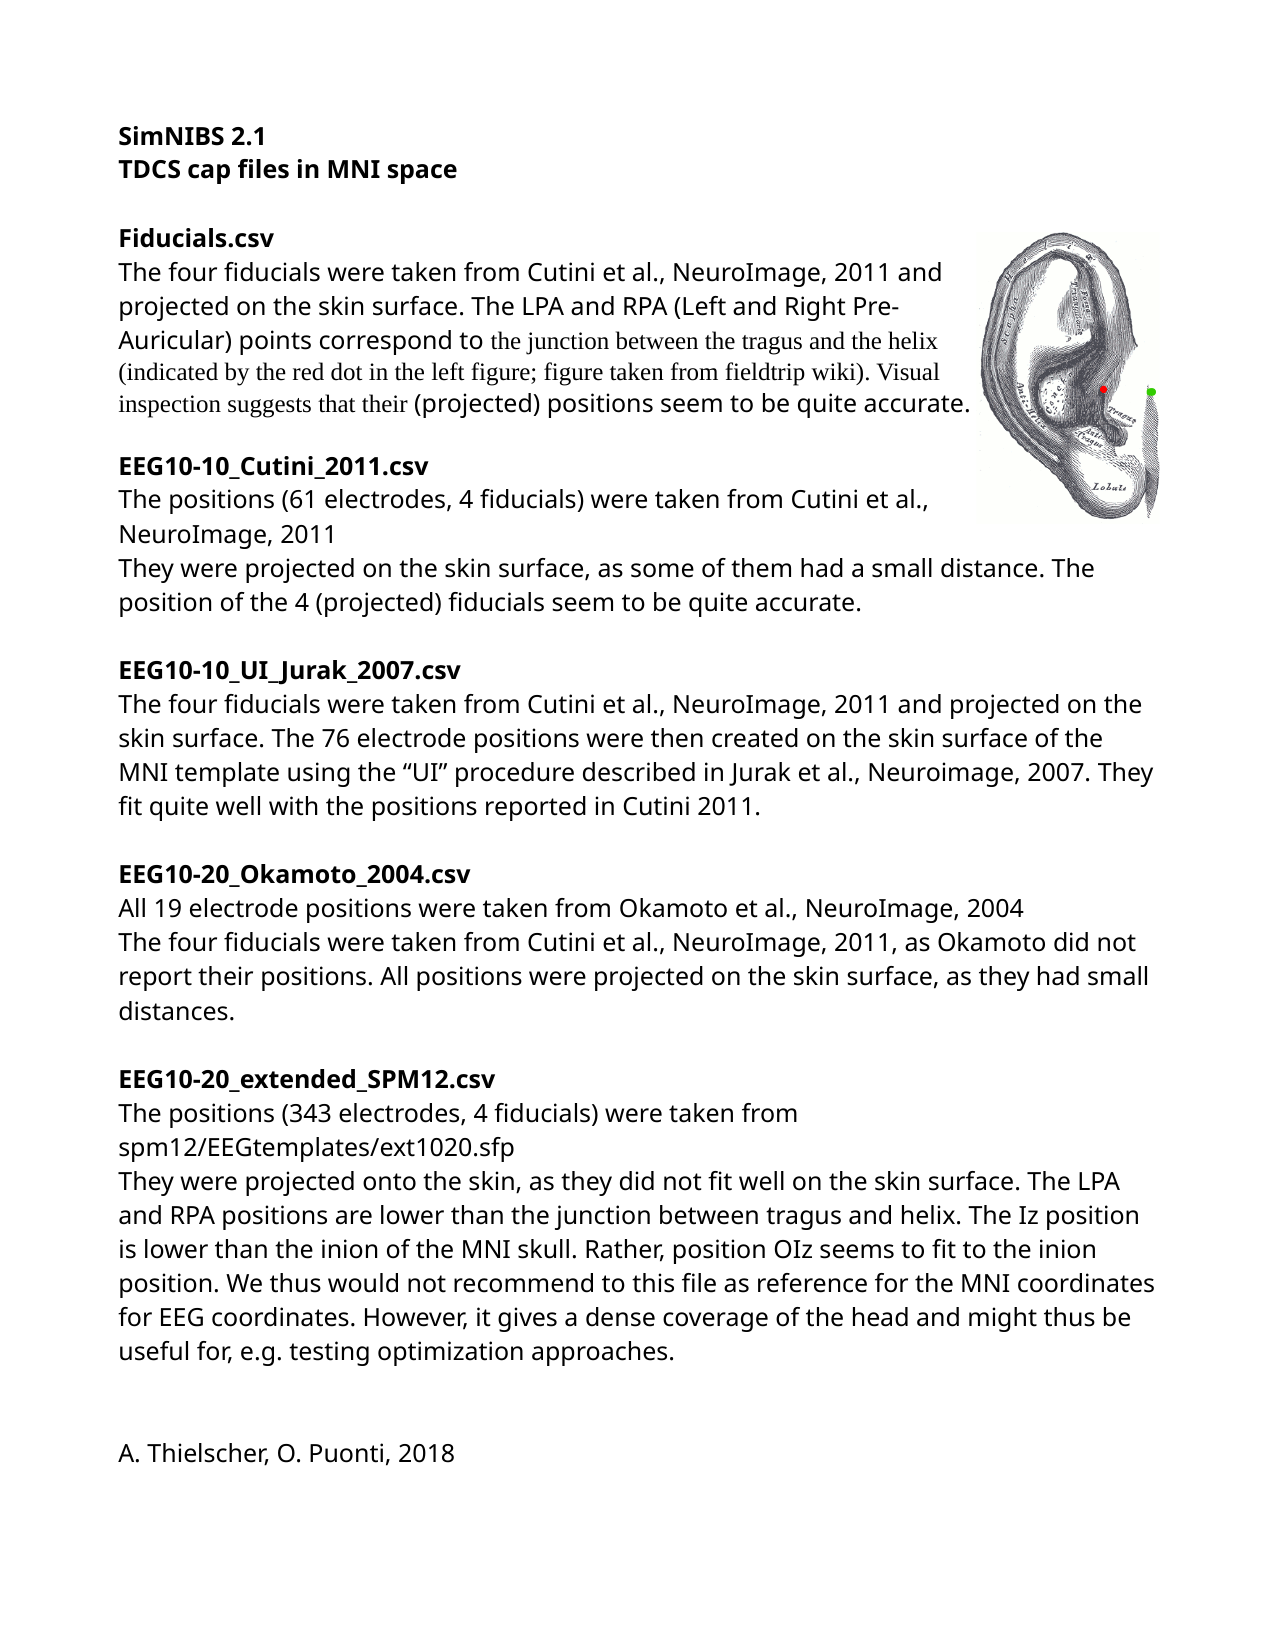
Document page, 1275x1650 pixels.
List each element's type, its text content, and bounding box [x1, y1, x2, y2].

picture [976, 232, 1160, 524]
text EEG10-20_Okamoto_2004.csv [118, 857, 1157, 891]
text The positions (343 electrodes, 4 fiducials) were taken from spm12/EEGtemplates/ext1020.sfp [118, 1095, 1157, 1163]
text SimNIBS 2.1 [118, 118, 1157, 152]
text The four fiducials were taken from Cutini et al., NeuroImage, 2011 and projected on the skin surface. The LPA and RPA (Left and Right Pre-Auricular) points correspond to the junction between the tragus and the helix (indicated by the red dot in the left figure; figure taken from fieldtrip wiki). Visual inspection suggests that their (projected) positions seem to be quite accurate. [118, 254, 976, 419]
text EEG10-10_Cutini_2011.csv [118, 448, 976, 482]
text The positions (61 electrodes, 4 fiducials) were taken from Cutini et al., NeuroImage, 2011 [118, 482, 1157, 550]
text A. Thielscher, O. Puonti, 2018 [118, 1436, 1157, 1470]
text They were projected on the skin surface, as some of them had a small distance. The position of the 4 (projected) fiducials seem to be quite accurate. [118, 550, 1157, 618]
text TDCS cap files in MNI space [118, 152, 1157, 186]
text They were projected onto the skin, as they did not fit well on the skin surface. The LPA and RPA positions are lower than the junction between tragus and helix. The Iz position is lower than the inion of the MNI skull. Rather, position OIz seems to fit to the inion position. We thus would not recommend to this file as reference for the MNI coordinates for EEG coordinates. However, it gives a dense coverage of the head and might thus be useful for, e.g. testing optimization approaches. [118, 1163, 1157, 1368]
text The four fiducials were taken from Cutini et al., NeuroImage, 2011, as Okamoto did not report their positions. All positions were projected on the skin surface, as they had small distances. [118, 925, 1157, 1027]
text Fiducials.csv [118, 220, 1157, 254]
text All 19 electrode positions were taken from Okamoto et al., NeuroImage, 2004 [118, 891, 1157, 925]
text The four fiducials were taken from Cutini et al., NeuroImage, 2011 and projected on the skin surface. The 76 electrode positions were then created on the skin surface of the MNI template using the “UI” procedure described in Jurak et al., Neuroimage, 2007. They fit quite well with the positions reported in Cutini 2011. [118, 687, 1157, 823]
text EEG10-20_extended_SPM12.csv [118, 1061, 1157, 1095]
text EEG10-10_UI_Jurak_2007.csv [118, 652, 1157, 687]
